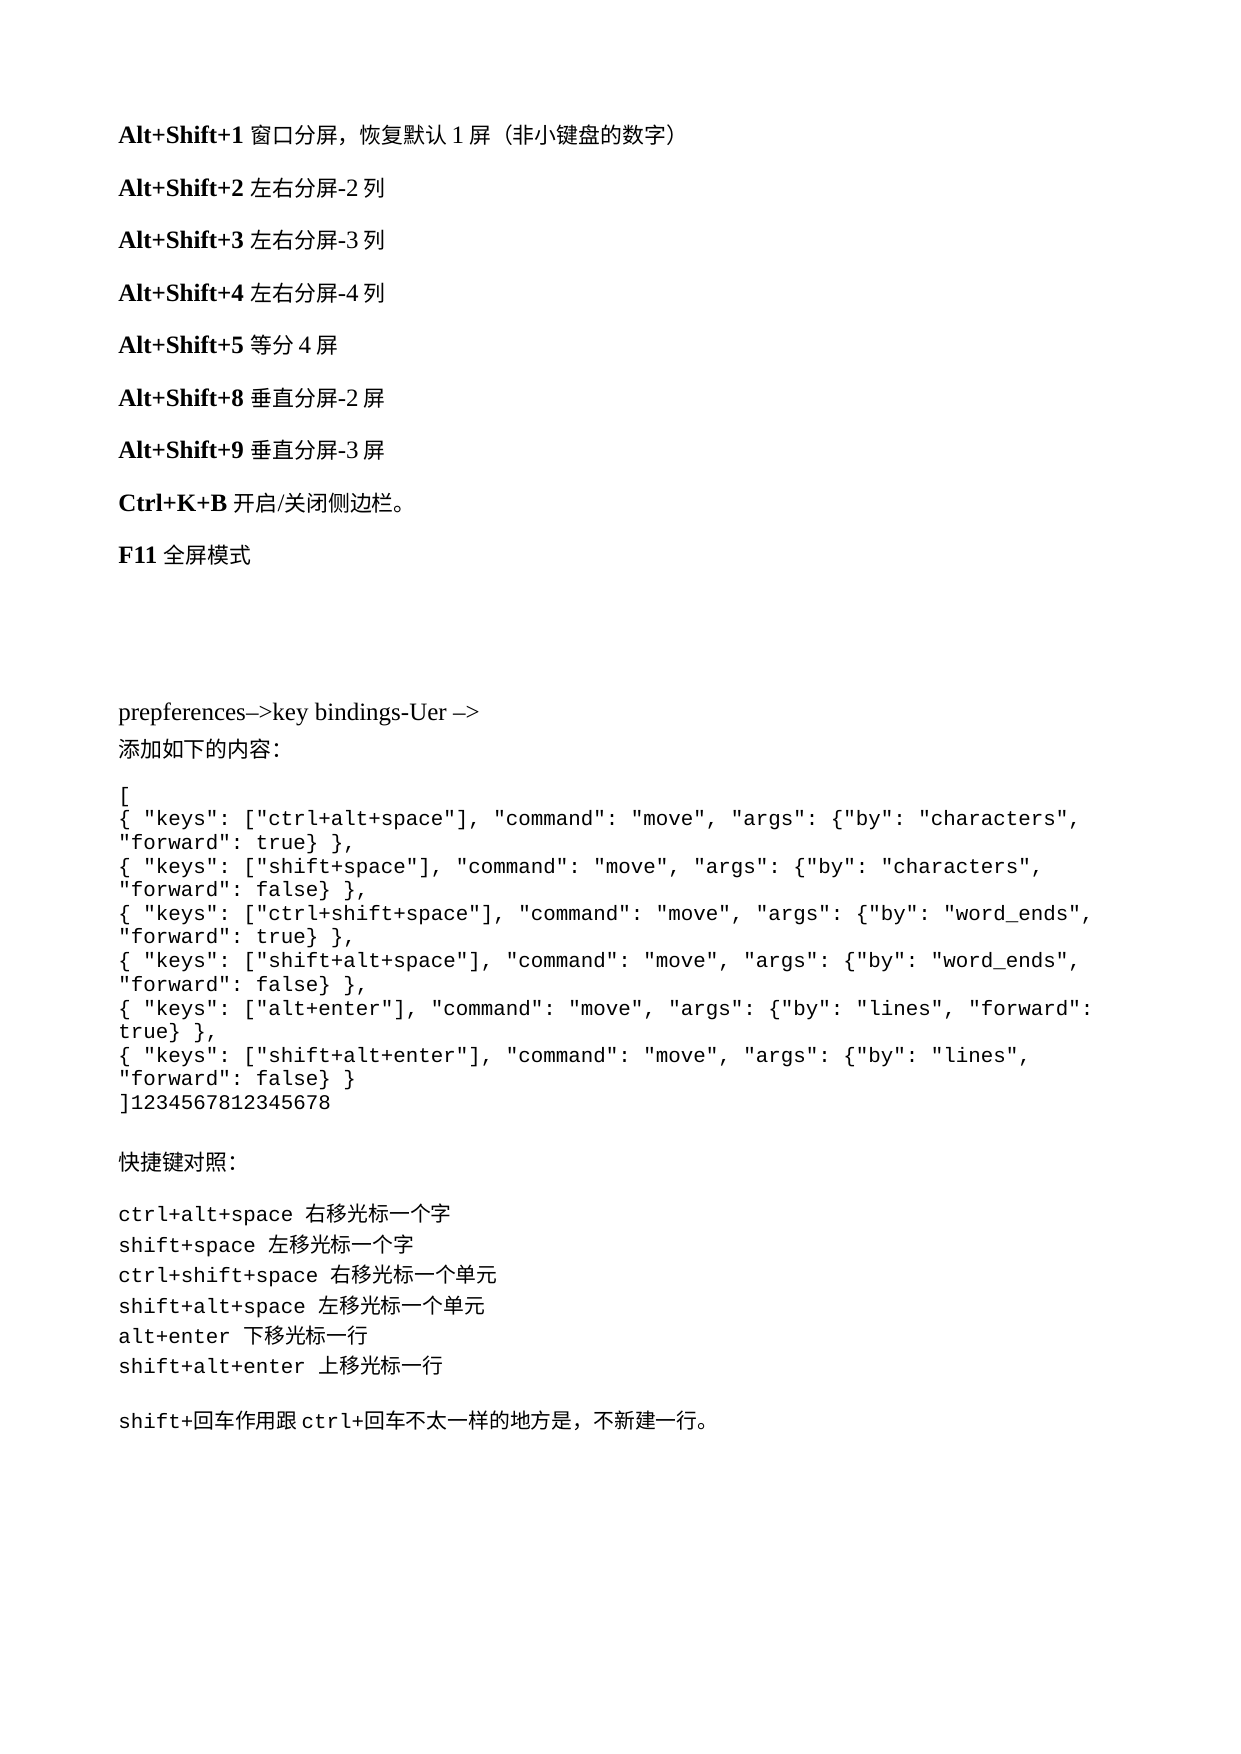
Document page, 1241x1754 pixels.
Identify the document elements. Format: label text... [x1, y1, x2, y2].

text prepferences–>key bindings-Uer –> 添加如下的内容： [118, 697, 1122, 764]
text ]1234567812345678 [118, 1092, 1122, 1116]
text [ [118, 785, 1122, 808]
text F11 全屏模式 [118, 538, 1122, 570]
text shift+回车作用跟ctrl+回车不太一样的地方是，不新建一行。 [118, 1404, 1122, 1434]
text { "keys": ["shift+space"], "command": "move", "args": {"by": "characters", "forward": false} }, [118, 856, 1122, 903]
text { "keys": ["ctrl+alt+space"], "command": "move", "args": {"by": "characters", "forward": true} }, [118, 808, 1122, 856]
text { "keys": ["shift+alt+enter"], "command": "move", "args": {"by": "lines", "forward": false} } [118, 1045, 1122, 1092]
text { "keys": ["alt+enter"], "command": "move", "args": {"by": "lines", "forward": true} }, [118, 997, 1122, 1045]
text Alt+Shift+8 垂直分屏-2屏 [118, 381, 1122, 412]
text Alt+Shift+5 等分4屏 [118, 328, 1122, 360]
text Ctrl+K+B 开启/关闭侧边栏。 [118, 486, 1122, 517]
text Alt+Shift+2 左右分屏-2列 [118, 171, 1122, 202]
text shift+alt+enter 上移光标一行 [118, 1350, 1122, 1380]
text Alt+Shift+9 垂直分屏-3屏 [118, 433, 1122, 465]
text Alt+Shift+1 窗口分屏，恢复默认1屏（非小键盘的数字） [118, 118, 1122, 150]
text Alt+Shift+4 左右分屏-4列 [118, 276, 1122, 307]
text ctrl+alt+space 右移光标一个字 [118, 1198, 1122, 1228]
text 快捷键对照： [118, 1145, 1122, 1177]
text { "keys": ["ctrl+shift+space"], "command": "move", "args": {"by": "word_ends", "forward": true} }, [118, 903, 1122, 950]
text shift+space 左移光标一个字 [118, 1228, 1122, 1258]
text Alt+Shift+3 左右分屏-3列 [118, 223, 1122, 255]
text shift+alt+space 左移光标一个单元 [118, 1289, 1122, 1319]
text alt+enter 下移光标一行 [118, 1319, 1122, 1350]
text { "keys": ["shift+alt+space"], "command": "move", "args": {"by": "word_ends", "forward": false} }, [118, 950, 1122, 997]
text ctrl+shift+space 右移光标一个单元 [118, 1258, 1122, 1289]
